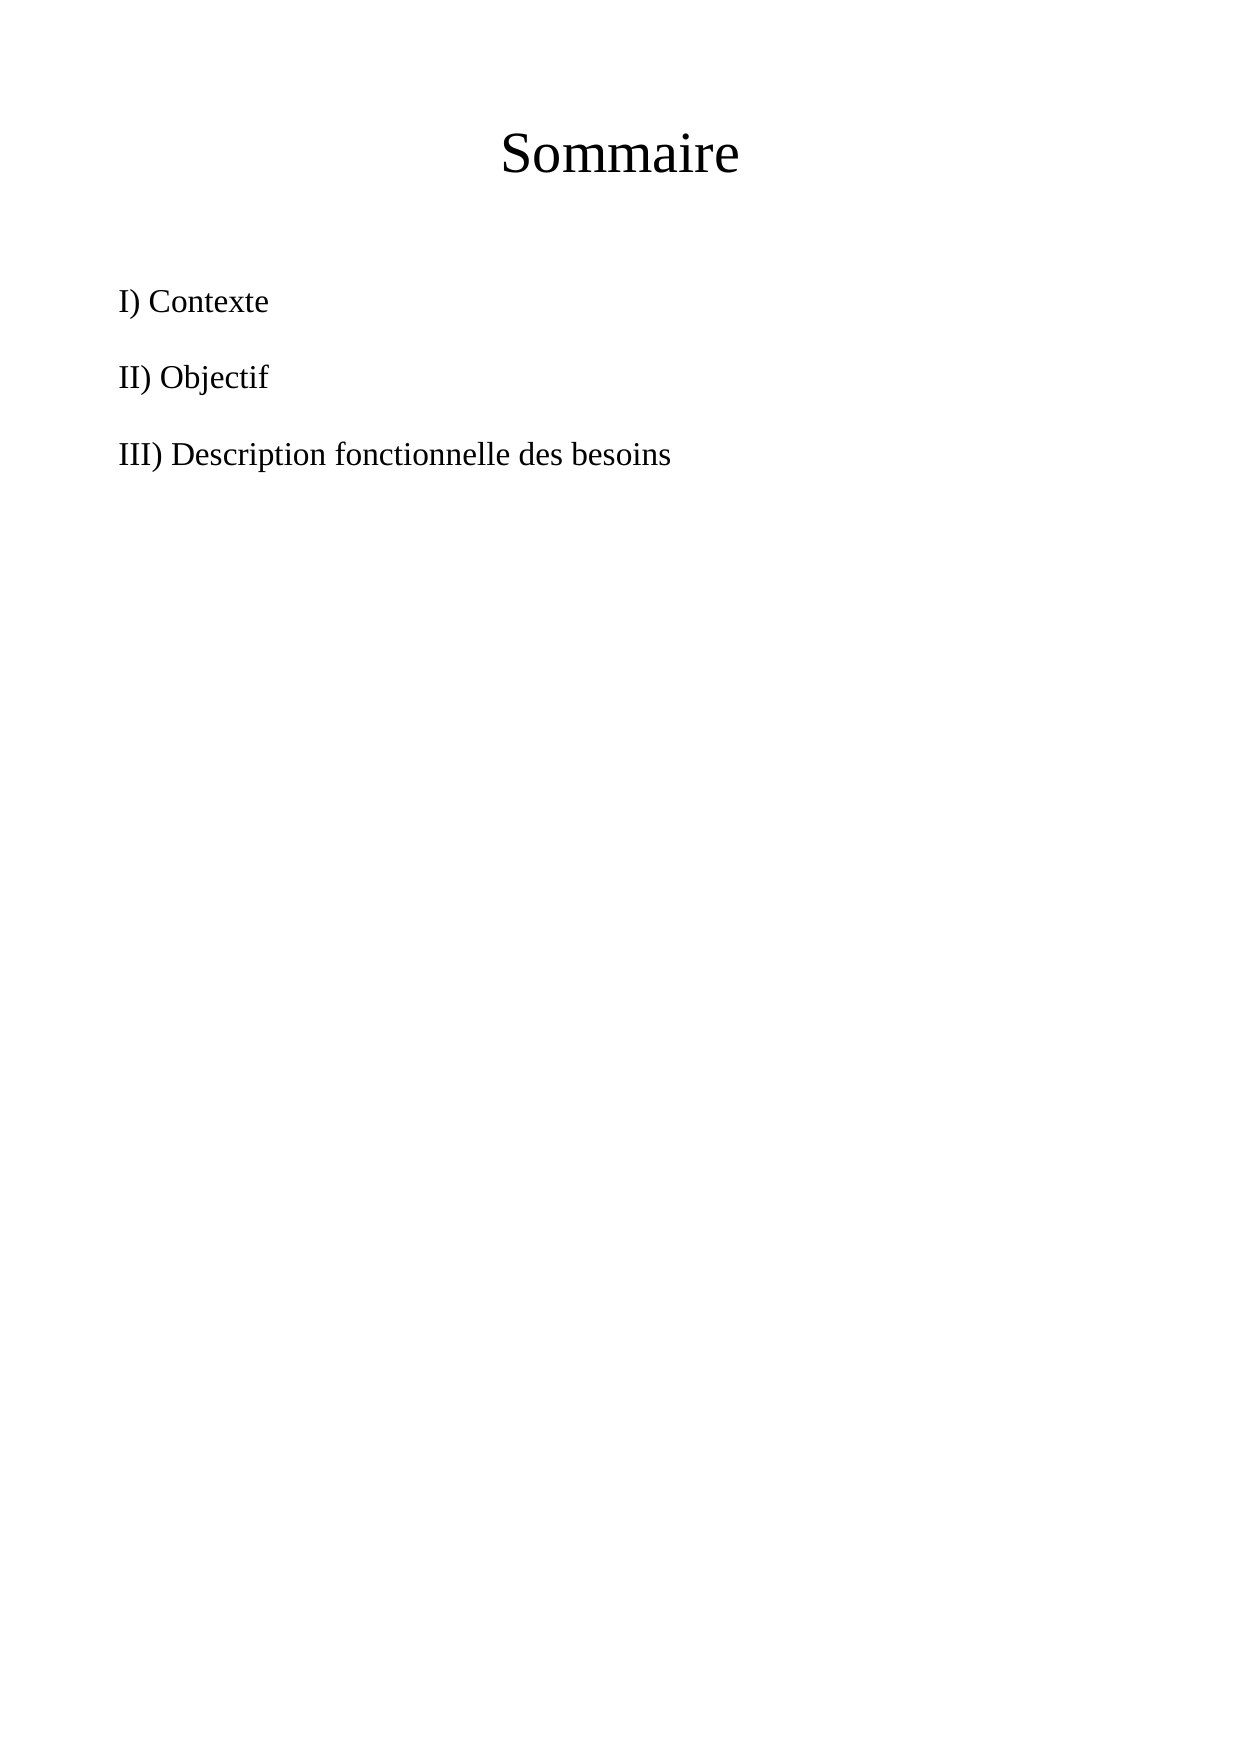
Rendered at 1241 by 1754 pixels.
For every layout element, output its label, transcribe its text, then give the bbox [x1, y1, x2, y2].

text I) Contexte [118, 281, 1122, 319]
text Sommaire [118, 118, 1122, 185]
text II) Objectif [118, 358, 1122, 396]
text III) Description fonctionnelle des besoins [118, 434, 1122, 473]
